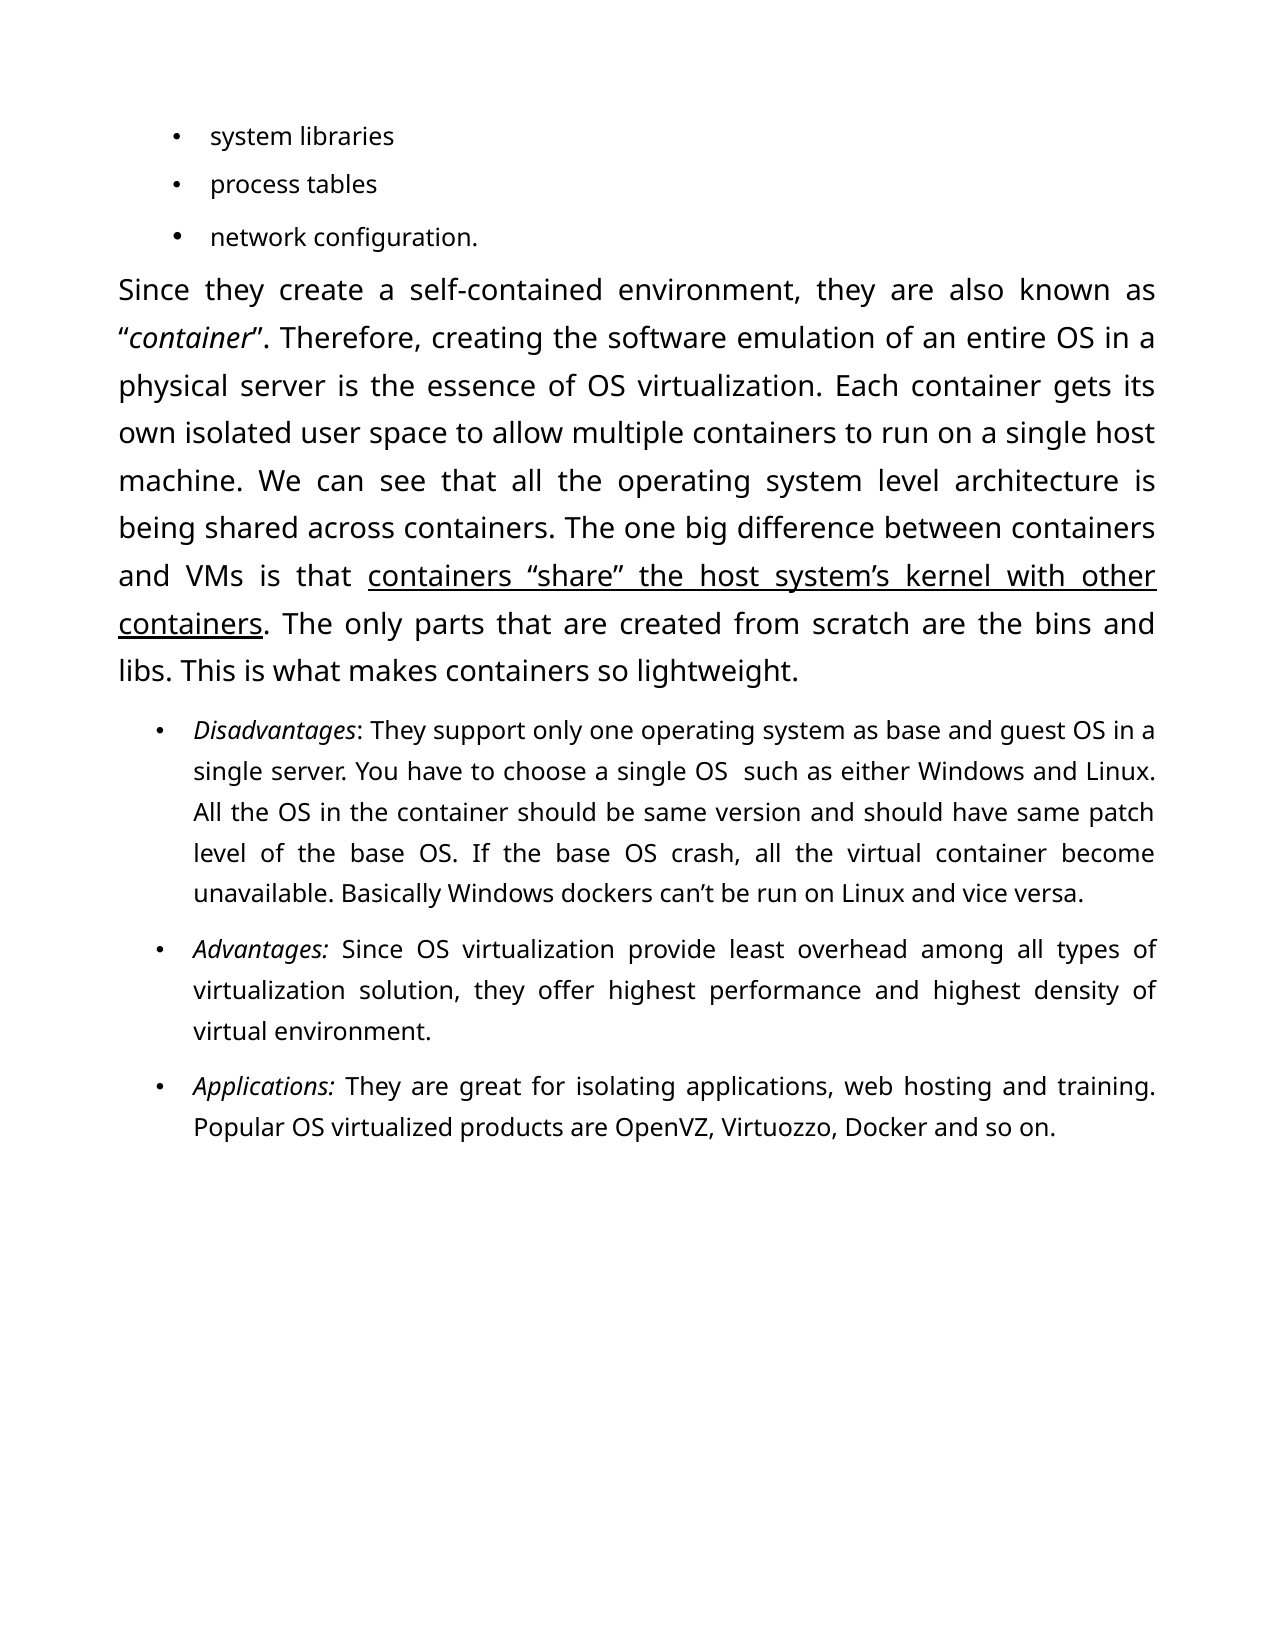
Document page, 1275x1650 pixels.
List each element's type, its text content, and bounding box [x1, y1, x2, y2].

list process tables [172, 167, 1157, 201]
list system libraries [172, 118, 1157, 152]
list Disadvantages: They support only one operating system as base and guest OS in a single server. You have to choose a single OS such as either Windows and Linux. All the OS in the container should be same version and should have same patch level of the base OS. If the base OS crash, all the virtual container become unavailable. Basically Windows dockers can’t be run on Linux and vice versa. [156, 713, 1157, 910]
list Advantages: Since OS virtualization provide least overhead among all types of virtualization solution, they offer highest performance and highest density of virtual environment. [156, 931, 1157, 1047]
list network configuration. [172, 215, 1157, 255]
text Since they create a self-contained environment, they are also known as “container”. Therefore, creating the software emulation of an entire OS in a physical server is the essence of OS virtualization. Each container gets its own isolated user space to allow multiple containers to run on a single host machine. We can see that all the operating system level architecture is being shared across containers. The one big difference between containers and VMs is that containers “share” the host system’s kernel with other containers. The only parts that are created from scratch are the bins and libs. This is what makes containers so lightweight. [118, 270, 1157, 690]
list Applications: They are great for isolating applications, web hosting and training. Popular OS virtualized products are OpenVZ, Virtuozzo, Docker and so on. [156, 1068, 1157, 1143]
